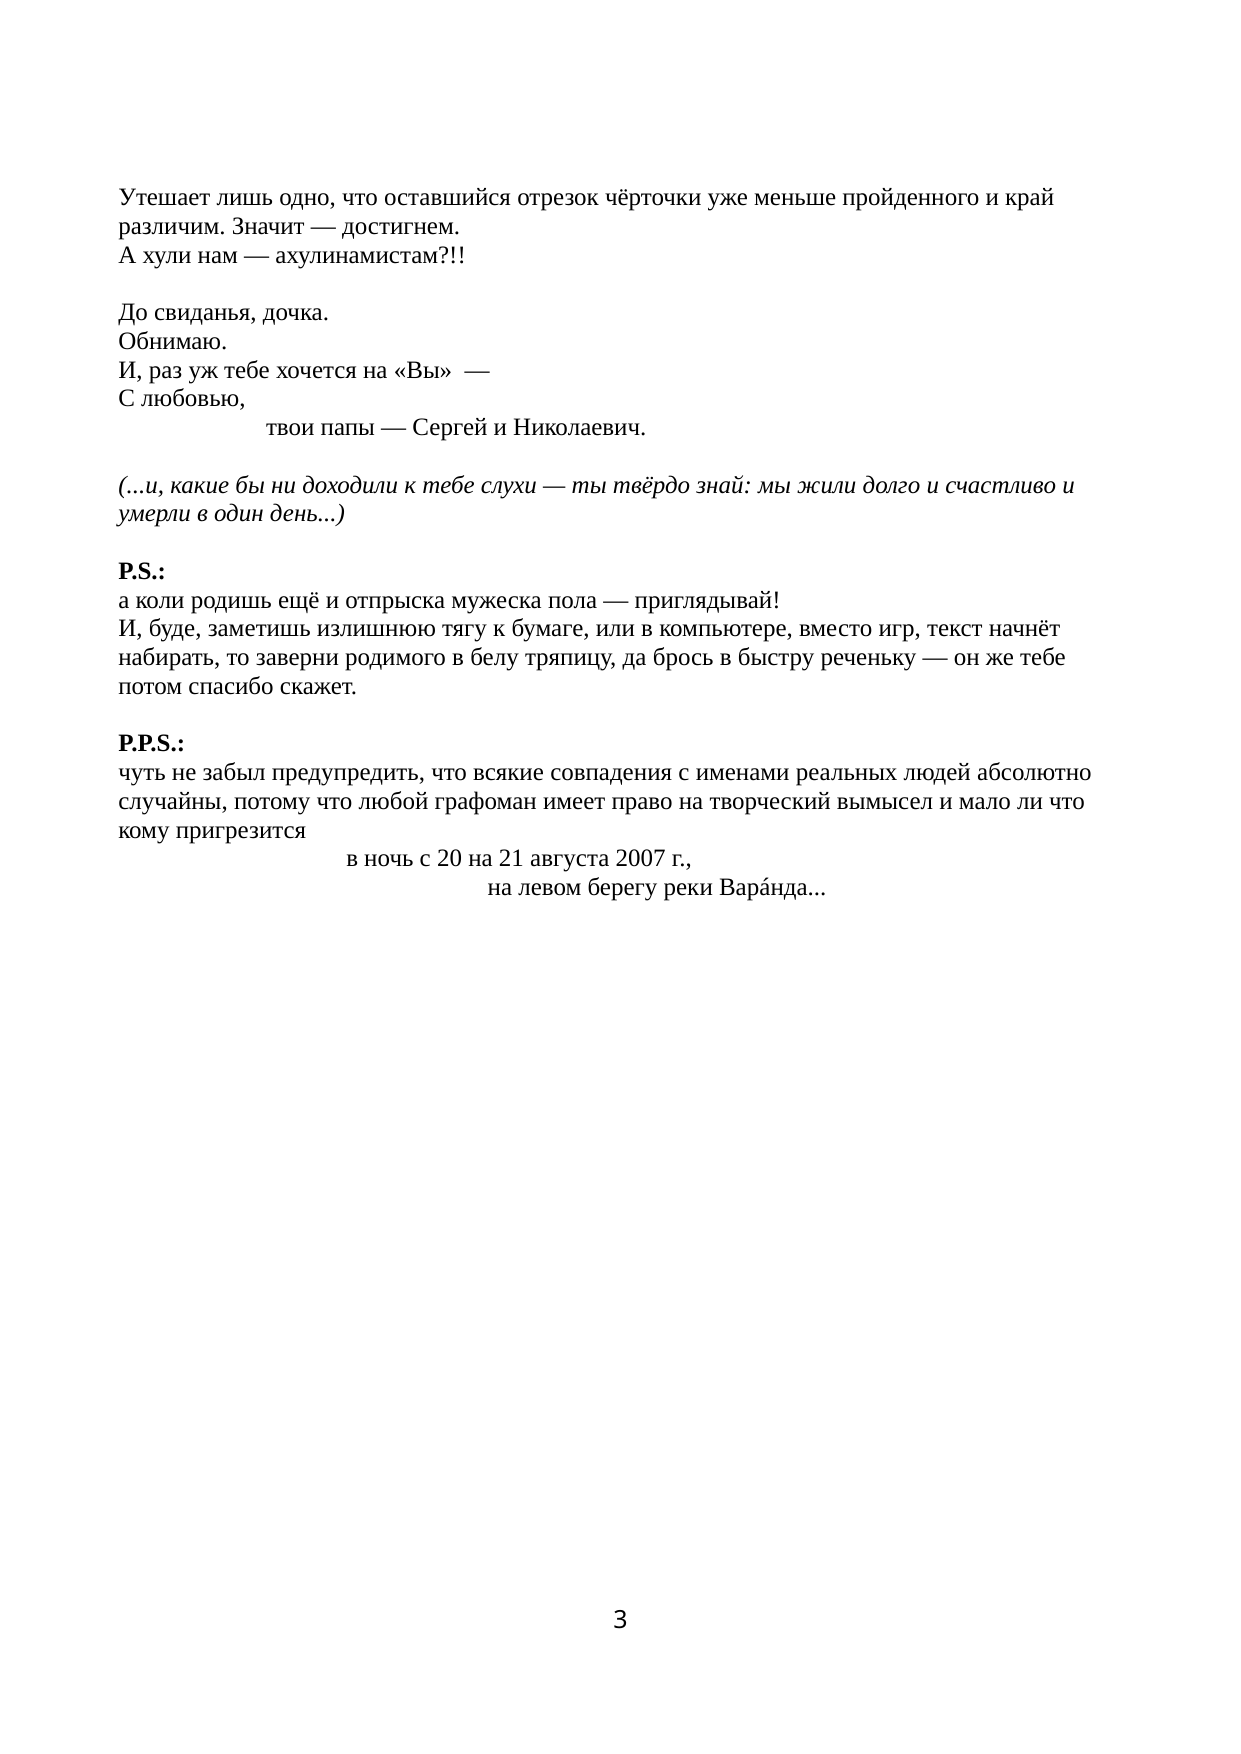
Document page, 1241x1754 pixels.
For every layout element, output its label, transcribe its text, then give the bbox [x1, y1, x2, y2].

text А хули нам — ахулинамистам?!! [118, 240, 1122, 268]
text в ночь с 20 на 21 августа 2007 г., [118, 843, 1122, 872]
text С любовью, [118, 383, 1122, 412]
text И, раз уж тебе хочется на «Вы» — [118, 355, 1122, 383]
text P.S.: [118, 556, 1122, 585]
text P.P.S.: [118, 728, 1122, 757]
text а коли родишь ещё и отпрыска мужеска пола — приглядывай! [118, 585, 1122, 613]
text Утешает лишь одно, что оставшийся отрезок чёрточки уже меньше пройденного и край различим. Значит — достигнем. [118, 182, 1122, 240]
text Обнимаю. [118, 326, 1122, 355]
text твои папы — Сергей и Николаевич. [118, 412, 1122, 441]
text (...и, какие бы ни доходили к тебе слухи — ты твёрдо знай: мы жили долго и счастливо и умерли в один день...) [118, 470, 1122, 527]
text на левом берегу реки Варáнда... [118, 872, 1122, 901]
text До свиданья, дочка. [118, 297, 1122, 326]
text И, буде, заметишь излишнюю тягу к бумаге, или в компьютере, вместо игр, текст начнёт набирать, то заверни родимого в белу тряпицу, да брось в быстру реченьку — он же тебе потом спасибо скажет. [118, 613, 1122, 700]
text чуть не забыл предупредить, что всякие совпадения с именами реальных людей абсолютно случайны, потому что любой графоман имеет право на творческий вымысел и мало ли что кому пригрезится [118, 757, 1122, 843]
